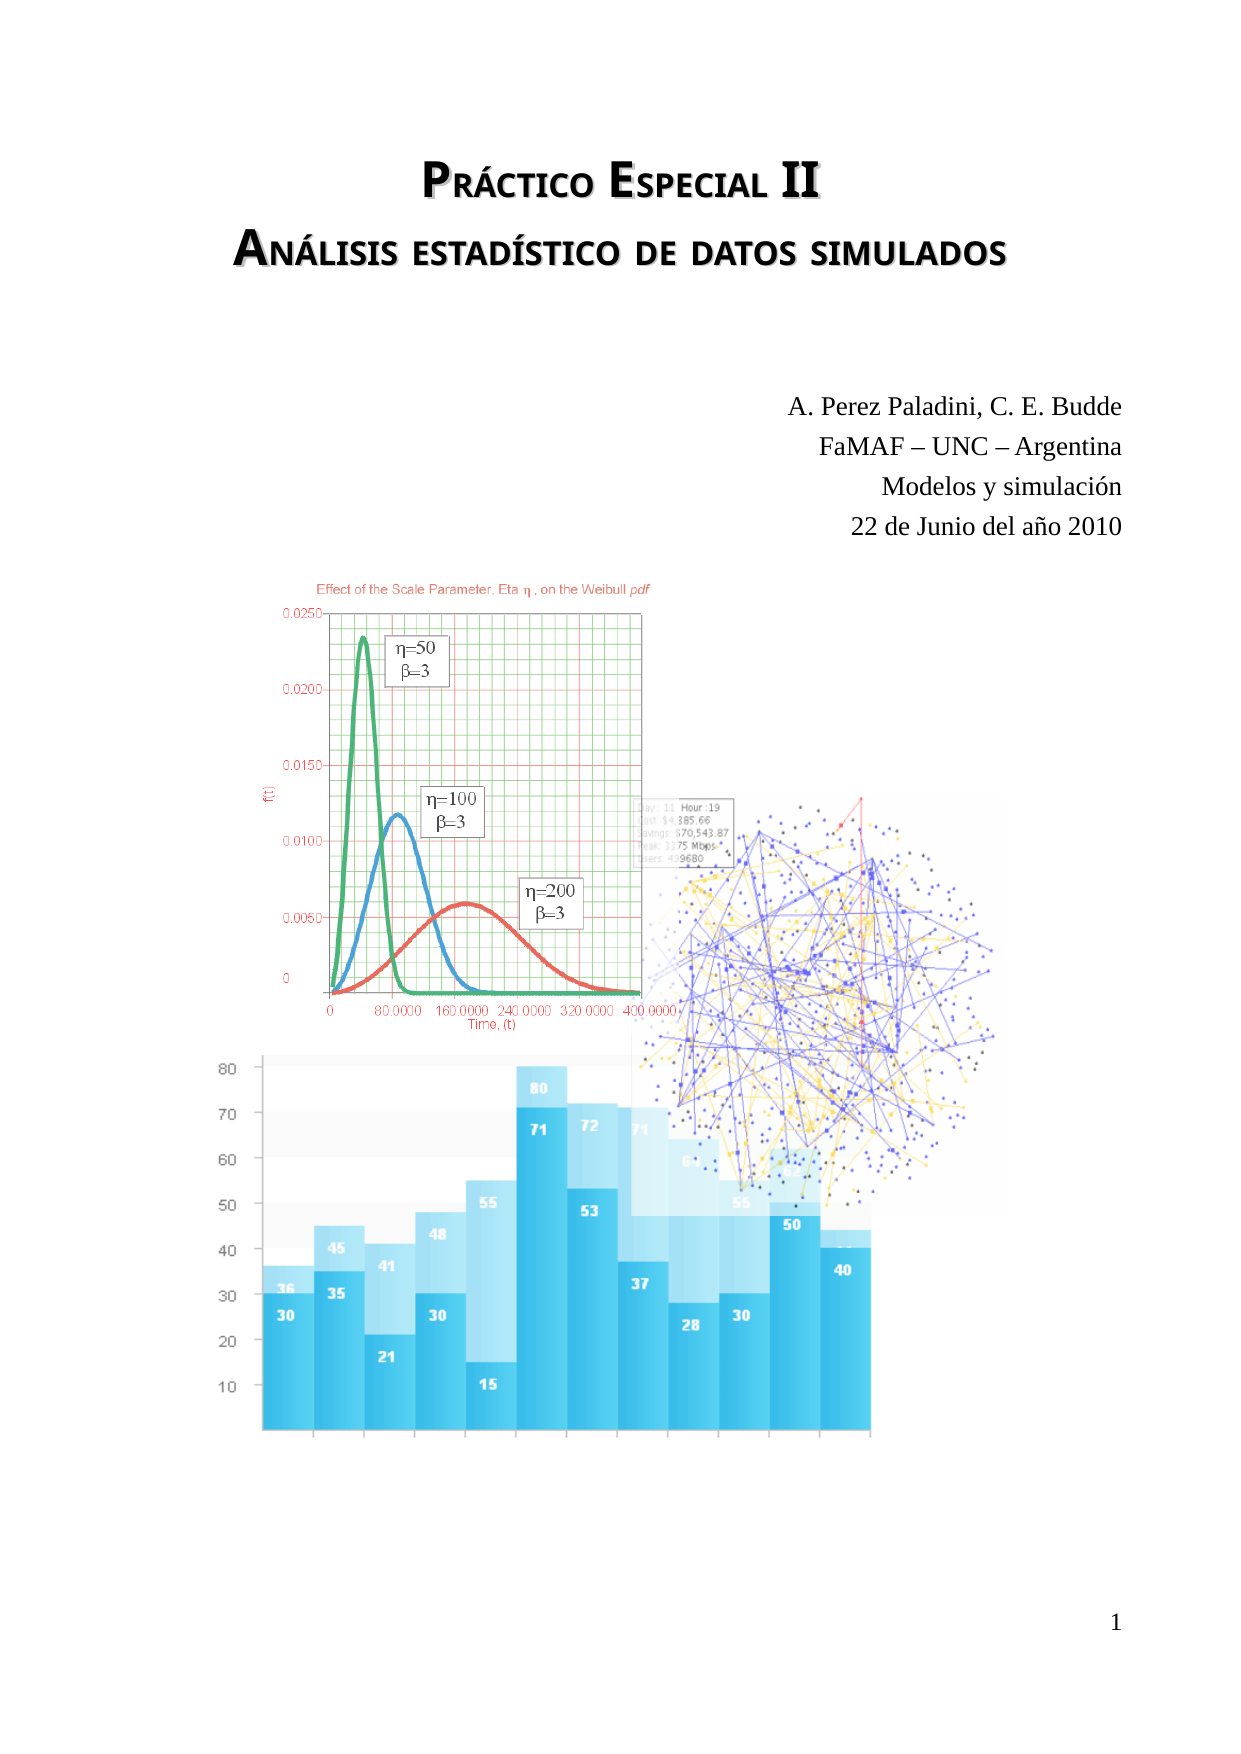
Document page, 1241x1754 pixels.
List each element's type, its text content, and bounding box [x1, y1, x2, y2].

subtitle Práctico Especial II Análisis estadístico de datos simulados [118, 144, 1122, 280]
text Modelos y simulación [118, 470, 1122, 501]
text 22 de Junio del año 2010 [118, 510, 1122, 542]
text FaMAF – UNC – Argentina [118, 430, 1122, 461]
picture [631, 1055, 879, 1216]
text A. Perez Paladini, C. E. Budde [118, 390, 1122, 421]
